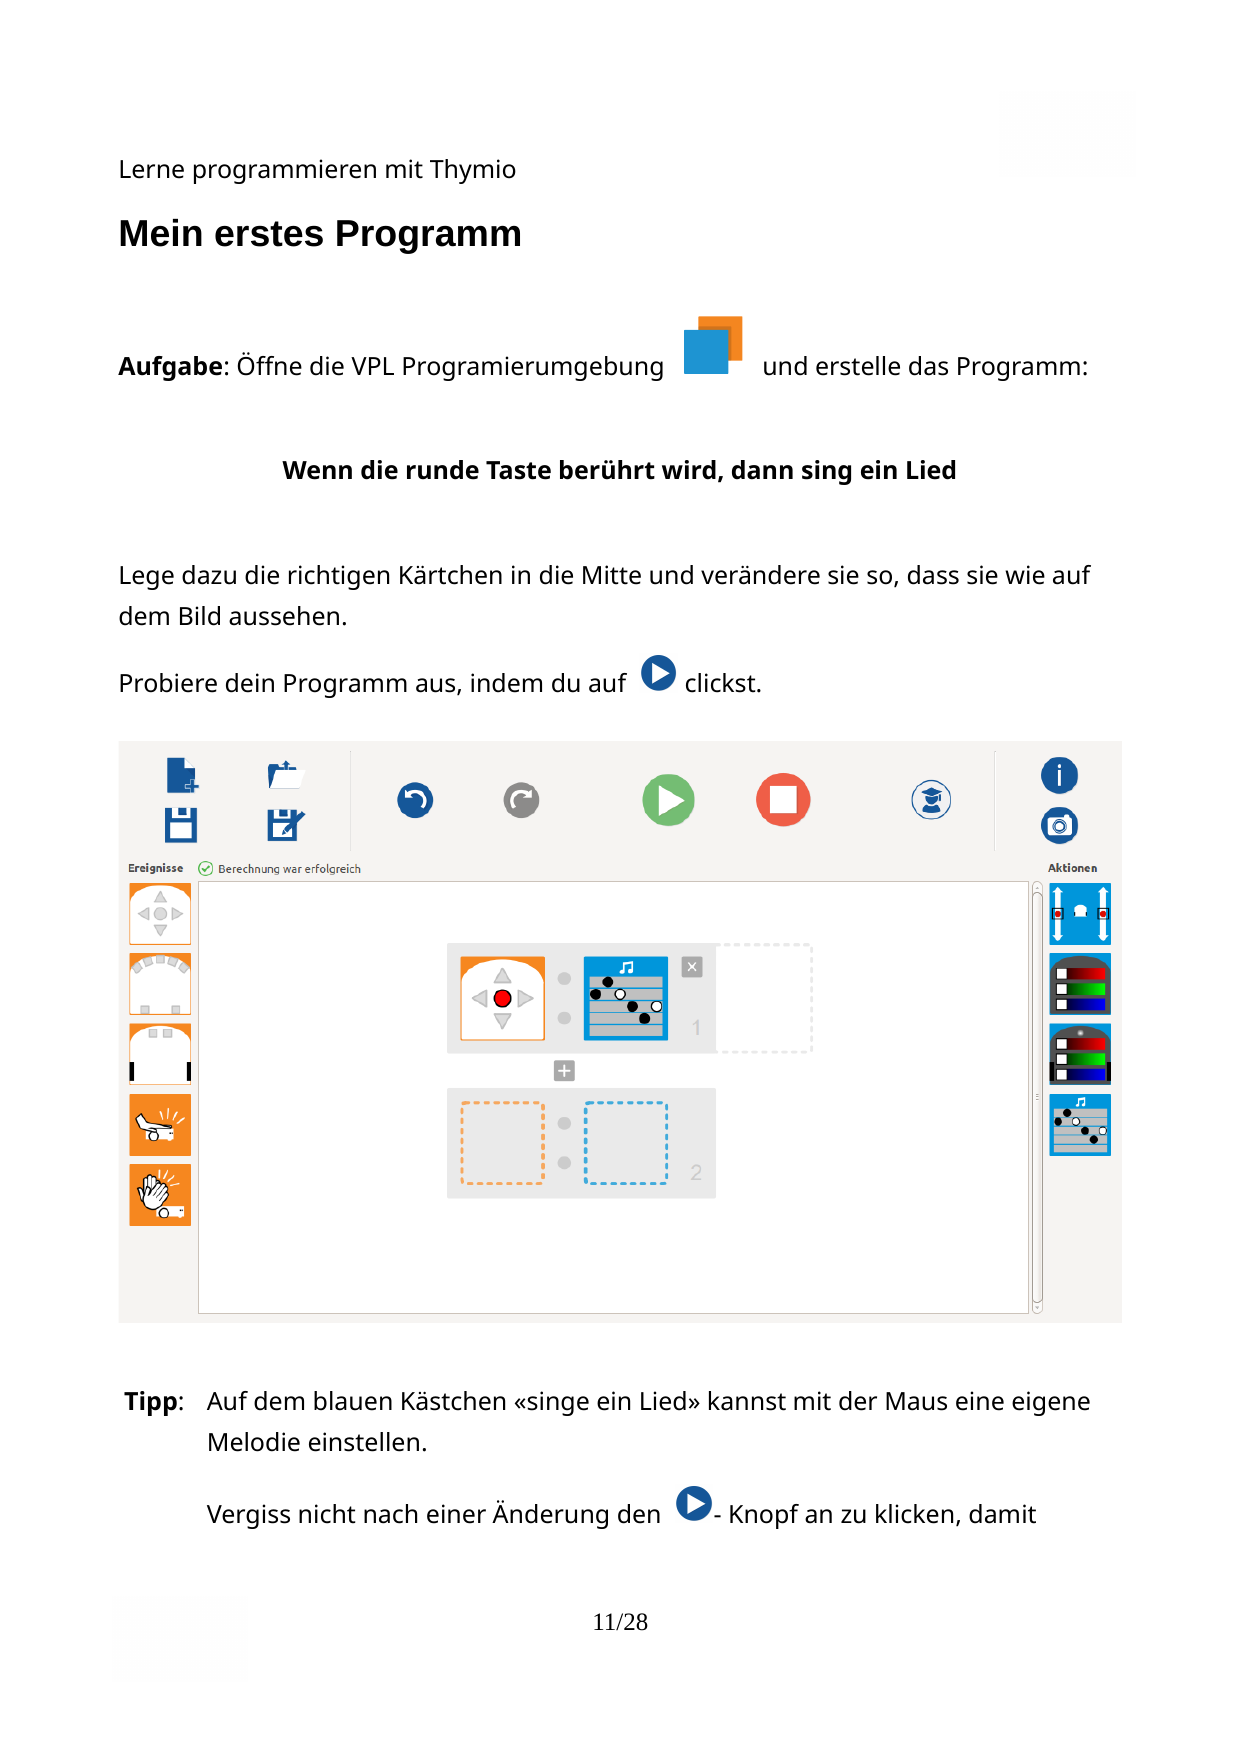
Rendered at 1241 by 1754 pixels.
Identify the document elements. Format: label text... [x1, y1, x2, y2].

picture [118, 741, 1122, 1323]
text Probiere dein Programm aus, indem du auf clickst. [118, 654, 1122, 699]
text Lege dazu die richtigen Kärtchen in die Mitte und verändere sie so, dass sie wie auf dem Bild aussehen. [118, 557, 1122, 632]
text Wenn die runde Taste berührt wird, dann sing ein Lied [118, 453, 1122, 487]
picture [639, 653, 678, 693]
picture [999, 91, 1136, 177]
table_header Tipp: [118, 1378, 201, 1479]
subtitle Mein erstes Programm [118, 211, 1122, 254]
table_cell [118, 1479, 201, 1536]
table_cell Vergiss nicht nach einer Änderung den - Knopf an zu klicken, damit [201, 1479, 1123, 1536]
picture [675, 1484, 714, 1523]
table_header Auf dem blauen Kästchen «singe ein Lied» kannst mit der Maus eine eigene Melodie einstellen. [201, 1378, 1123, 1479]
picture [112, 1596, 249, 1682]
text Aufgabe: Öffne die VPL Programierumgebung und erstelle das Programm: [118, 316, 1122, 383]
